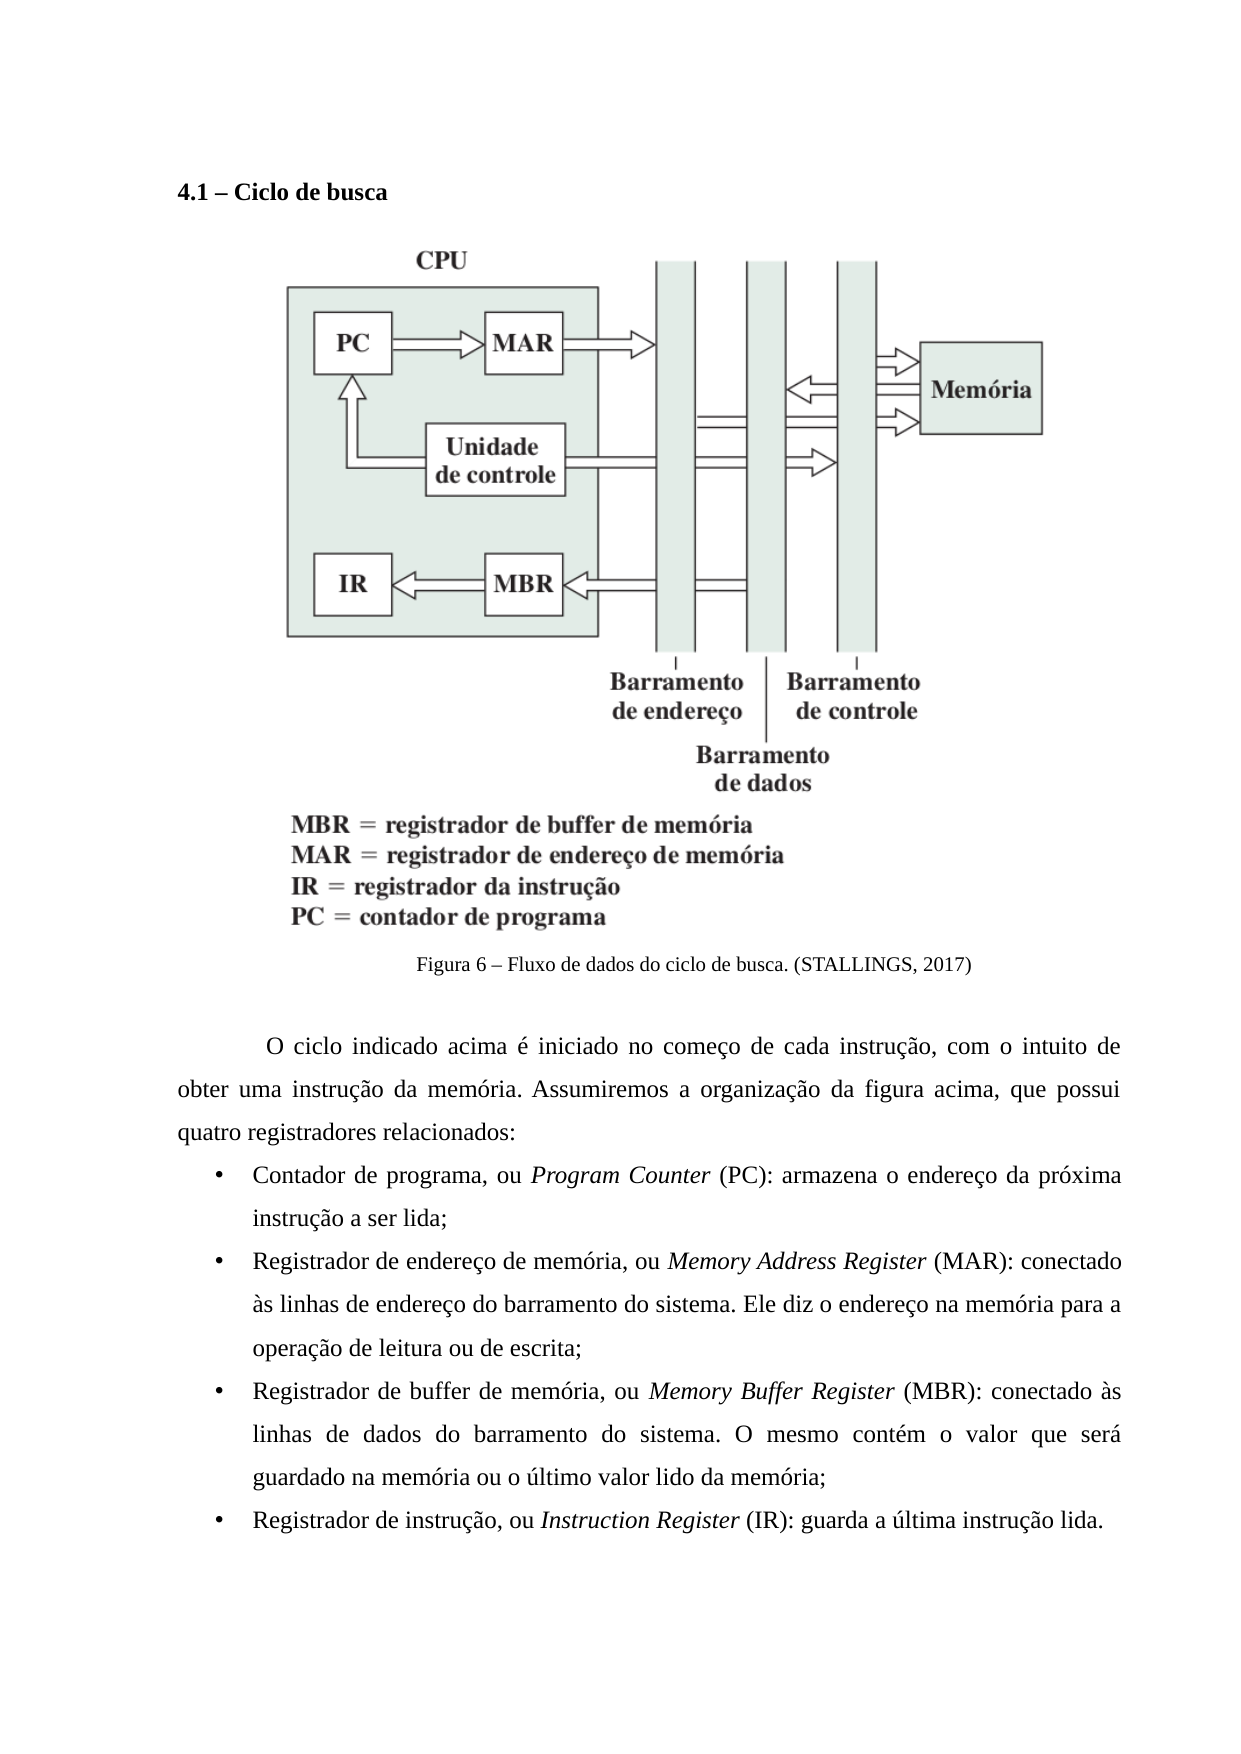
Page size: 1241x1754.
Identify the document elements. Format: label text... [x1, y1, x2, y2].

picture [177, 220, 1123, 940]
list Registrador de instrução, ou Instruction Register (IR): guarda a última instrução lida. [215, 1505, 1122, 1534]
text Figura 6 – Fluxo de dados do ciclo de busca. (STALLINGS, 2017) [177, 940, 1122, 976]
list Registrador de endereço de memória, ou Memory Address Register (MAR): conectado às linhas de endereço do barramento do sistema. Ele diz o endereço na memória para a operação de leitura ou de escrita; [215, 1246, 1122, 1361]
list Registrador de buffer de memória, ou Memory Buffer Register (MBR): conectado às linhas de dados do barramento do sistema. O mesmo contém o valor que será guardado na memória ou o último valor lido da memória; [215, 1376, 1122, 1491]
list Contador de programa, ou Program Counter (PC): armazena o endereço da próxima instrução a ser lida; [215, 1160, 1122, 1232]
text 4.1 – Ciclo de busca [177, 177, 1122, 206]
text O ciclo indicado acima é iniciado no começo de cada instrução, com o intuito de obter uma instrução da memória. Assumiremos a organização da figura acima, que possui quatro registradores relacionados: [177, 1031, 1122, 1146]
